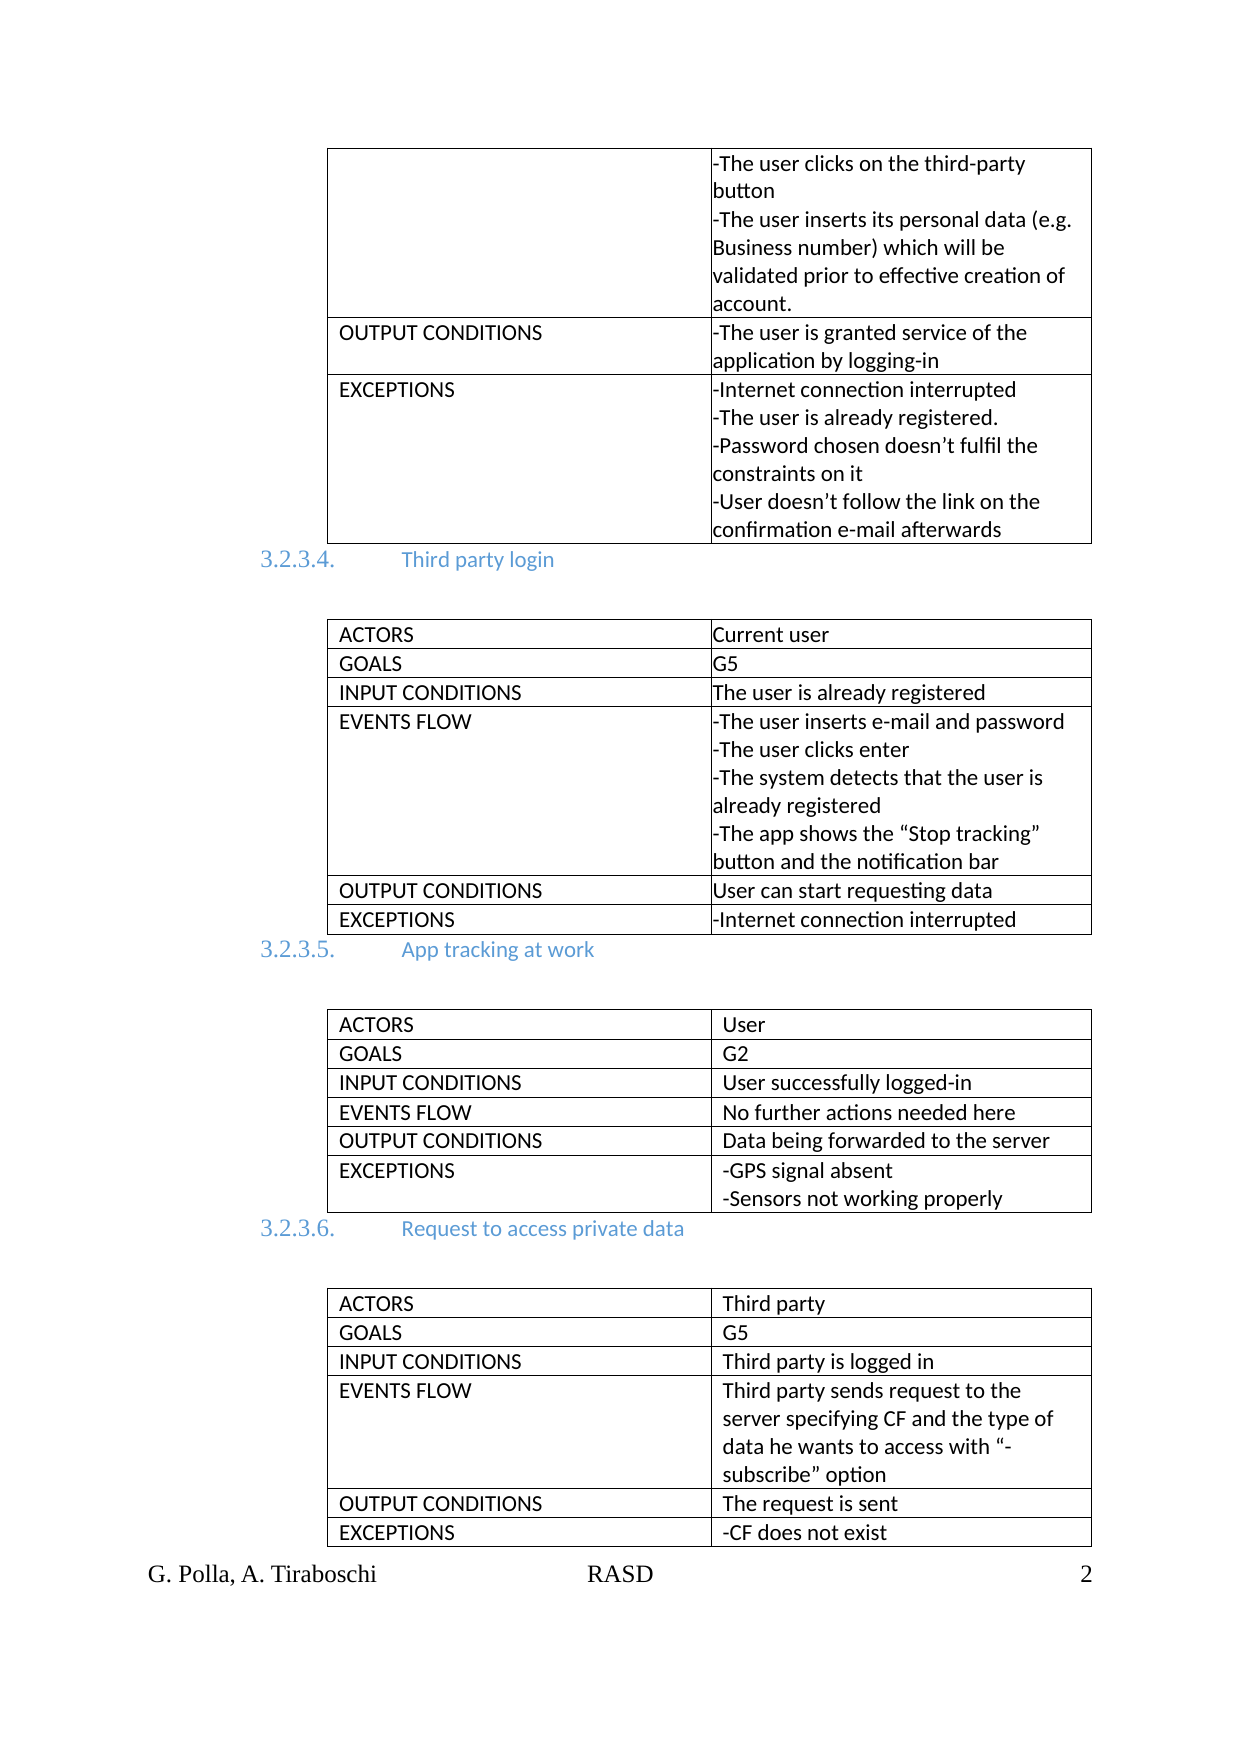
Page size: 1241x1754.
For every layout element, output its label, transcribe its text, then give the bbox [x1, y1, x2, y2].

table_cell User can start requesting data [712, 876, 1091, 904]
table_cell G5 [712, 649, 1091, 677]
table_cell -The user is granted service of the application by logging-in [712, 318, 1091, 374]
table_cell EVENTS FLOW [328, 1376, 711, 1488]
table_cell EXCEPTIONS [328, 375, 711, 543]
table_header Third party [712, 1289, 1091, 1317]
table_cell GOALS [328, 1040, 711, 1067]
table_cell Data being forwarded to the server [712, 1127, 1091, 1155]
table_cell G5 [712, 1318, 1091, 1346]
table_cell -Internet connection interrupted [712, 905, 1091, 933]
table_cell The request is sent [712, 1489, 1091, 1517]
table_cell EVENTS FLOW [328, 1098, 711, 1126]
table_cell Third party sends request to the server specifying CF and the type of data he wants to access with “-subscribe” option [712, 1376, 1091, 1488]
table_cell EVENTS FLOW [328, 707, 711, 875]
table_cell -Internet connection interrupted -The user is already registered. -Password chosen doesn’t fulfil the constraints on it -User doesn’t follow the link on the confirmation e-mail afterwards [712, 375, 1091, 543]
table_header User [712, 1010, 1091, 1038]
list Third party login [260, 544, 1093, 602]
table_cell EXCEPTIONS [328, 1518, 711, 1546]
table_cell -The user clicks on the third-party button -The user inserts its personal data (e.g. Business number) which will be validated prior to effective creation of account. [712, 149, 1091, 317]
table_cell -GPS signal absent -Sensors not working properly [712, 1156, 1091, 1212]
table_cell INPUT CONDITIONS [328, 1069, 711, 1097]
table_cell [328, 149, 711, 317]
table_cell -The user inserts e-mail and password -The user clicks enter -The system detects that the user is already registered -The app shows the “Stop tracking” button and the notification bar [712, 707, 1091, 875]
table_cell G2 [712, 1040, 1091, 1067]
table_cell OUTPUT CONDITIONS [328, 876, 711, 904]
table_cell INPUT CONDITIONS [328, 1347, 711, 1375]
table_cell -CF does not exist [712, 1518, 1091, 1546]
table_cell GOALS [328, 1318, 711, 1346]
table_header ACTORS [328, 1010, 711, 1038]
table_cell EXCEPTIONS [328, 905, 711, 933]
table_cell OUTPUT CONDITIONS [328, 318, 711, 374]
table_cell INPUT CONDITIONS [328, 678, 711, 706]
table_cell The user is already registered [712, 678, 1091, 706]
table_cell Third party is logged in [712, 1347, 1091, 1375]
table_header ACTORS [328, 1289, 711, 1317]
list App tracking at work [260, 934, 1093, 992]
table_cell OUTPUT CONDITIONS [328, 1489, 711, 1517]
table_cell OUTPUT CONDITIONS [328, 1127, 711, 1155]
table_header ACTORS [328, 620, 711, 648]
table_cell User successfully logged-in [712, 1069, 1091, 1097]
table_header Current user [712, 620, 1091, 648]
table_cell No further actions needed here [712, 1098, 1091, 1126]
table_cell EXCEPTIONS [328, 1156, 711, 1212]
table_cell GOALS [328, 649, 711, 677]
list Request to access private data [260, 1213, 1093, 1271]
